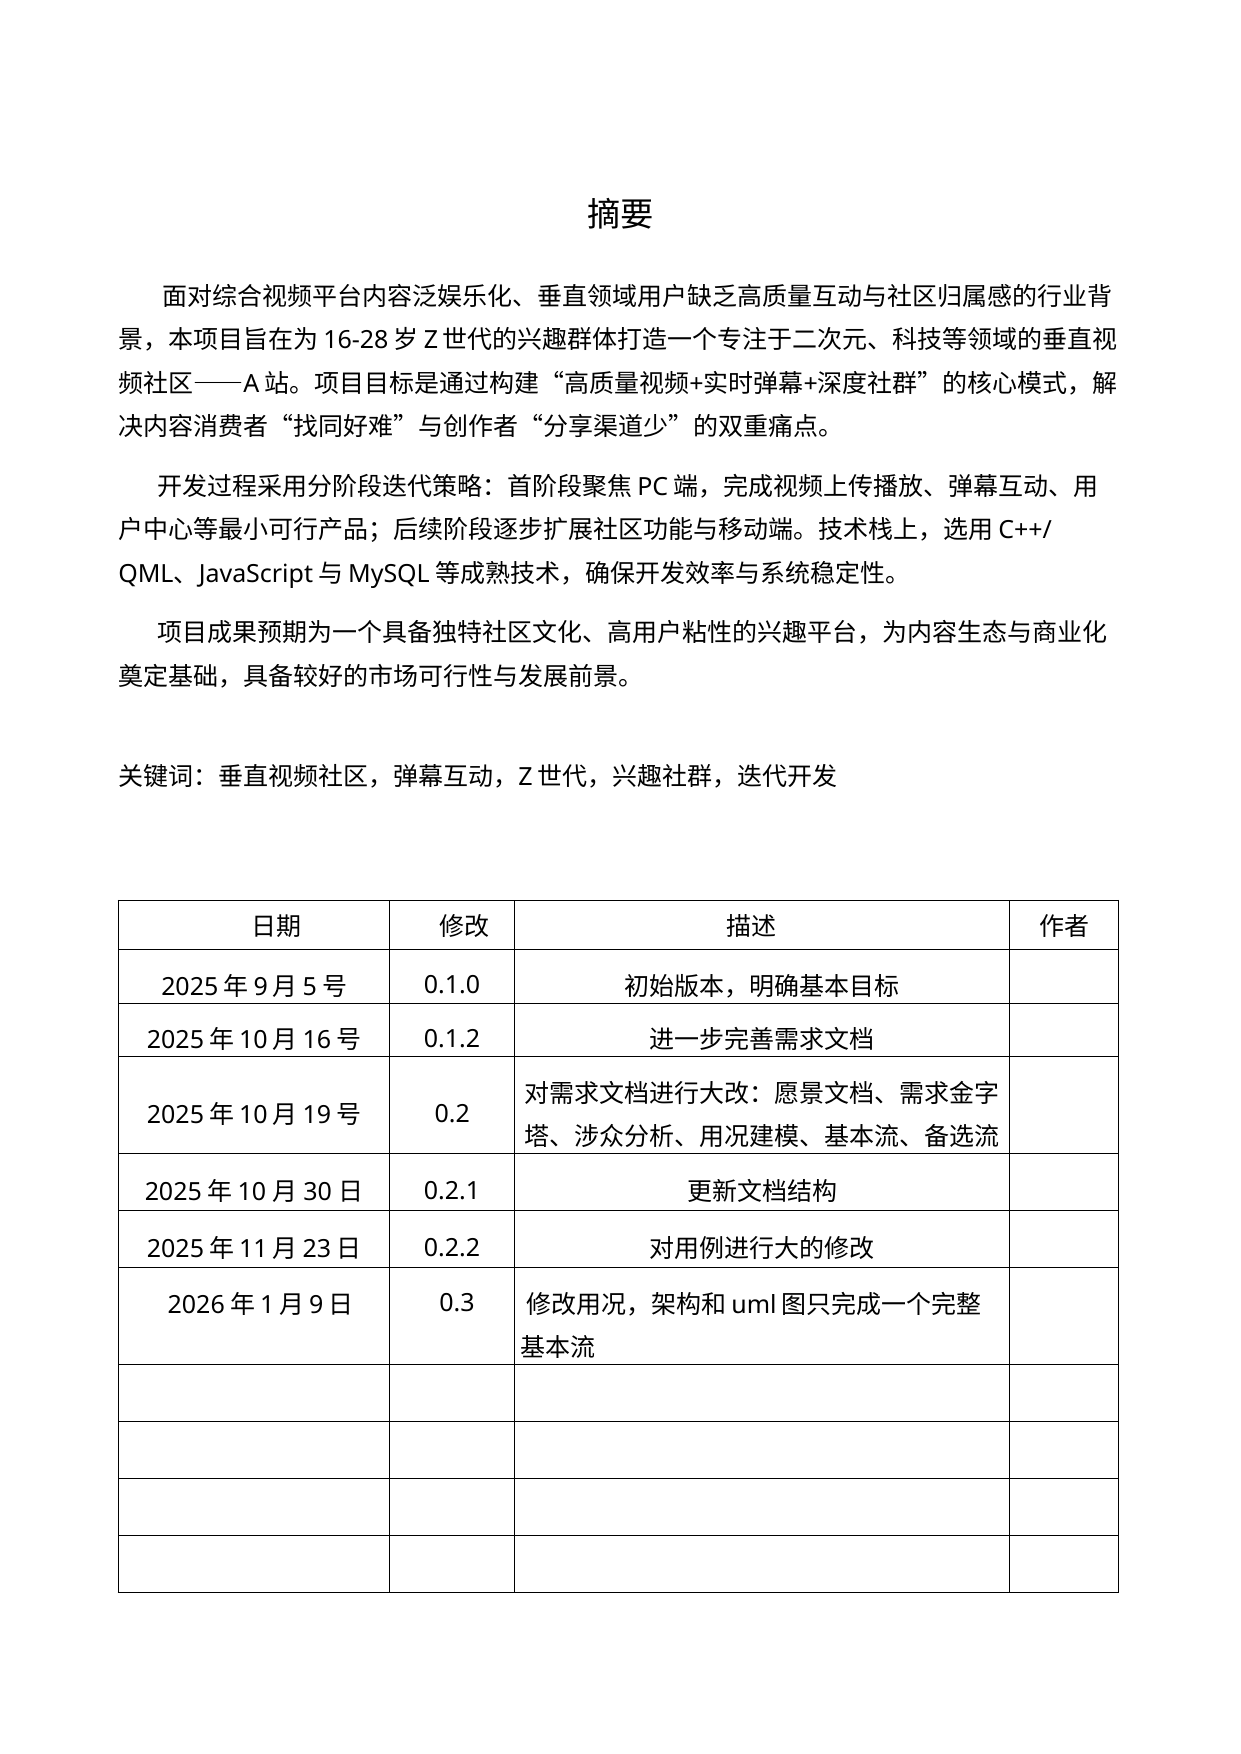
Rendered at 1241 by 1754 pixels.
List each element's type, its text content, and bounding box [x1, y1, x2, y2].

table_header 作者 [1010, 901, 1118, 949]
table_header 日期 [119, 901, 389, 949]
table_cell 2026年1月9日 [119, 1268, 389, 1364]
table_cell 对用例进行大的修改 [515, 1211, 1009, 1267]
table_cell 修改用况，架构和uml图只完成一个完整基本流 [515, 1268, 1009, 1364]
table_cell 2025年10月16号 [119, 1004, 389, 1056]
table_cell [515, 1479, 1009, 1535]
table_cell 0.2.2 [390, 1211, 514, 1267]
table_cell 2025年10月19号 [119, 1057, 389, 1153]
table_cell [1010, 1154, 1118, 1210]
table_cell [1010, 950, 1118, 1002]
table_cell [119, 1536, 389, 1592]
table_cell [390, 1536, 514, 1592]
table_cell 进一步完善需求文档 [515, 1004, 1009, 1056]
table_cell [390, 1479, 514, 1535]
table_header 修改 [390, 901, 514, 949]
table_cell [1010, 1479, 1118, 1535]
table_cell [1010, 1004, 1118, 1056]
table_cell 2025年 10 月 30 日 [119, 1154, 389, 1210]
text 开发过程采用分阶段迭代策略：首阶段聚焦PC端，完成视频上传播放、弹幕互动、用户中心等最小可行产品；后续阶段逐步扩展社区功能与移动端。技术栈上，选用C++/QML、JavaScript与MySQL等成熟技术，确保开发效率与系统稳定性。 [118, 466, 1122, 589]
table_cell [1010, 1365, 1118, 1421]
table_cell 0.2 [390, 1057, 514, 1153]
table_cell [1010, 1057, 1118, 1153]
table_cell [515, 1422, 1009, 1478]
table_header 描述 [515, 901, 1009, 949]
table_cell 更新文档结构 [515, 1154, 1009, 1210]
table_cell [119, 1422, 389, 1478]
table_cell [119, 1365, 389, 1421]
table_cell [1010, 1268, 1118, 1364]
table_cell 0.1.0 [390, 950, 514, 1002]
table_cell 2025年11月23日 [119, 1211, 389, 1267]
text 面对综合视频平台内容泛娱乐化、垂直领域用户缺乏高质量互动与社区归属感的行业背景，本项目旨在为16-28岁Z世代的兴趣群体打造一个专注于二次元、科技等领域的垂直视频社区——A站。项目目标是通过构建“高质量视频+实时弹幕+深度社群”的核心模式，解决内容消费者“找同好难”与创作者“分享渠道少”的双重痛点。 [118, 276, 1122, 443]
table_cell [515, 1536, 1009, 1592]
table_cell [515, 1365, 1009, 1421]
table_cell [390, 1422, 514, 1478]
table_cell 0.2.1 [390, 1154, 514, 1210]
table_cell 初始版本，明确基本目标 [515, 950, 1009, 1002]
table_cell [1010, 1536, 1118, 1592]
table_cell 0.3 [390, 1268, 514, 1364]
table_cell [1010, 1211, 1118, 1267]
table_cell 对需求文档进行大改：愿景文档、需求金字塔、涉众分析、用况建模、基本流、备选流 [515, 1057, 1009, 1153]
table_cell [390, 1365, 514, 1421]
subtitle 摘要 [118, 188, 1122, 236]
table_cell 0.1.2 [390, 1004, 514, 1056]
table_cell [119, 1479, 389, 1535]
text 项目成果预期为一个具备独特社区文化、高用户粘性的兴趣平台，为内容生态与商业化奠定基础，具备较好的市场可行性与发展前景。 [118, 613, 1122, 692]
text 关键词：垂直视频社区，弹幕互动，Z世代，兴趣社群，迭代开发 [118, 757, 1122, 793]
table_cell [1010, 1422, 1118, 1478]
table_cell 2025年9月5号 [119, 950, 389, 1002]
